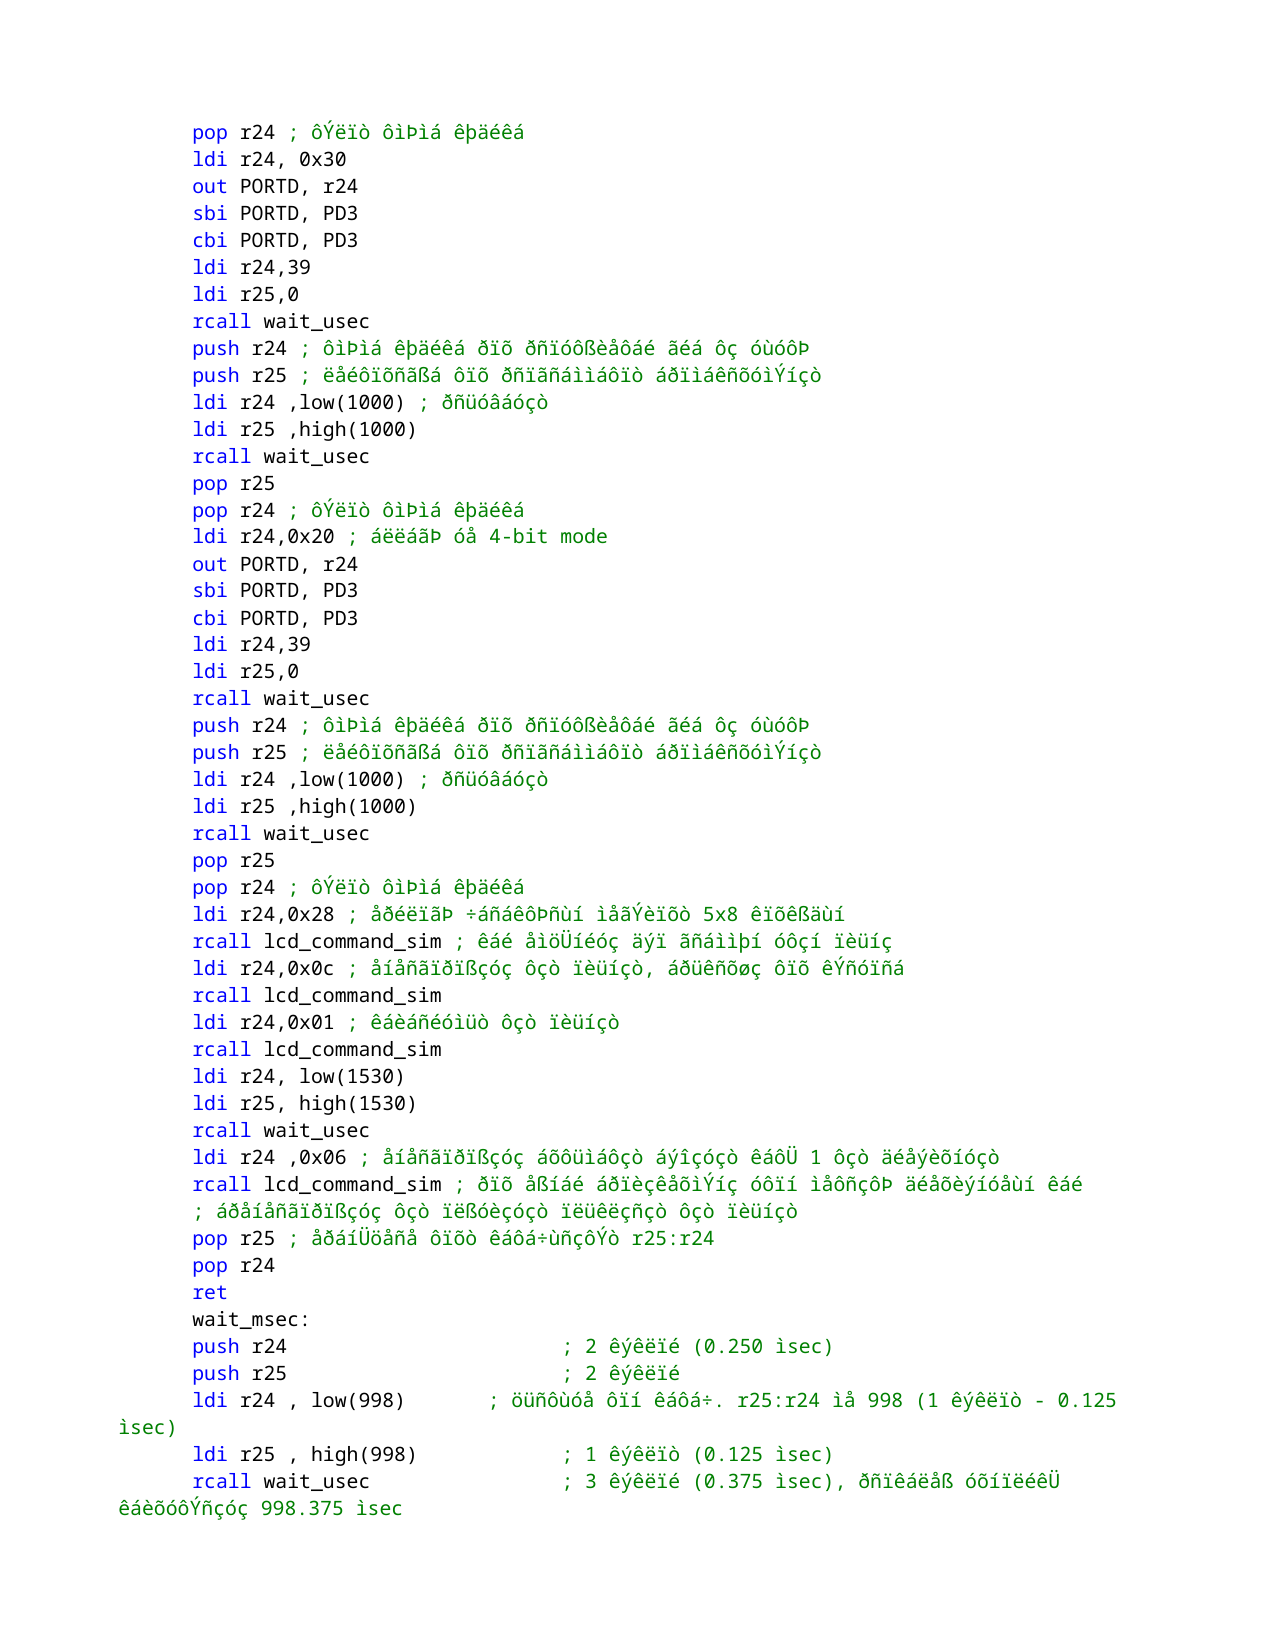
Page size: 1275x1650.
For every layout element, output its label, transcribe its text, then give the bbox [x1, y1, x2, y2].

text push r24 ; ôìÞìá êþäéêá ðïõ ðñïóôßèåôáé ãéá ôç óùóôÞ [118, 334, 1157, 361]
text ldi r24,0x28 ; åðéëïãÞ ÷áñáêôÞñùí ìåãÝèïõò 5x8 êïõêßäùí [118, 901, 1157, 927]
text push r24 ; 2 êýêëïé (0.250 ìsec) [118, 1332, 1157, 1359]
text rcall wait_usec [118, 307, 1157, 334]
text rcall wait_usec [118, 685, 1157, 712]
text ldi r24, low(1530) [118, 1062, 1157, 1089]
text out PORTD, r24 [118, 172, 1157, 199]
text cbi PORTD, PD3 [118, 226, 1157, 253]
text rcall lcd_command_sim [118, 1035, 1157, 1062]
text rcall lcd_command_sim ; êáé åìöÜíéóç äýï ãñáììþí óôçí ïèüíç [118, 927, 1157, 954]
text ldi r24,39 [118, 631, 1157, 658]
text pop r24 ; ôÝëïò ôìÞìá êþäéêá [118, 496, 1157, 523]
text ldi r24 ,low(1000) ; ðñüóâáóçò [118, 766, 1157, 793]
text ldi r24,0x0c ; åíåñãïðïßçóç ôçò ïèüíçò, áðüêñõøç ôïõ êÝñóïñá [118, 954, 1157, 981]
text rcall lcd_command_sim [118, 981, 1157, 1008]
text pop r24 ; ôÝëïò ôìÞìá êþäéêá [118, 873, 1157, 901]
text ldi r24, 0x30 [118, 145, 1157, 172]
text rcall lcd_command_sim ; ðïõ åßíáé áðïèçêåõìÝíç óôïí ìåôñçôÞ äéåõèýíóåùí êáé [118, 1170, 1157, 1197]
text ldi r24,0x01 ; êáèáñéóìüò ôçò ïèüíçò [118, 1008, 1157, 1035]
text sbi PORTD, PD3 [118, 199, 1157, 226]
text ; áðåíåñãïðïßçóç ôçò ïëßóèçóçò ïëüêëçñçò ôçò ïèüíçò [118, 1197, 1157, 1224]
text wait_msec: [118, 1305, 1157, 1332]
text ldi r24 ,0x06 ; åíåñãïðïßçóç áõôüìáôçò áýîçóçò êáôÜ 1 ôçò äéåýèõíóçò [118, 1143, 1157, 1170]
text rcall wait_usec [118, 1116, 1157, 1143]
text ldi r25,0 [118, 658, 1157, 685]
text pop r25 [118, 469, 1157, 496]
text ldi r24,0x20 ; áëëáãÞ óå 4-bit mode [118, 523, 1157, 550]
text ret [118, 1278, 1157, 1305]
text pop r24 [118, 1251, 1157, 1278]
text pop r24 ; ôÝëïò ôìÞìá êþäéêá [118, 118, 1157, 145]
text ldi r25,0 [118, 280, 1157, 307]
text ldi r25, high(1530) [118, 1089, 1157, 1116]
text ldi r24,39 [118, 253, 1157, 280]
text pop r25 [118, 847, 1157, 873]
text out PORTD, r24 [118, 550, 1157, 577]
text rcall wait_usec [118, 819, 1157, 847]
text push r25 ; ëåéôïõñãßá ôïõ ðñïãñáììáôïò áðïìáêñõóìÝíçò [118, 361, 1157, 388]
text ldi r25 , high(998) ; 1 êýêëïò (0.125 ìsec) [118, 1440, 1157, 1467]
text ldi r24 ,low(1000) ; ðñüóâáóçò [118, 388, 1157, 415]
text pop r25 ; åðáíÜöåñå ôïõò êáôá÷ùñçôÝò r25:r24 [118, 1224, 1157, 1251]
text rcall wait_usec ; 3 êýêëïé (0.375 ìsec), ðñïêáëåß óõíïëéêÜ êáèõóôÝñçóç 998.375 ìsec [118, 1467, 1157, 1521]
text push r24 ; ôìÞìá êþäéêá ðïõ ðñïóôßèåôáé ãéá ôç óùóôÞ [118, 712, 1157, 739]
text ldi r25 ,high(1000) [118, 793, 1157, 819]
text sbi PORTD, PD3 [118, 577, 1157, 604]
text rcall wait_usec [118, 442, 1157, 469]
text cbi PORTD, PD3 [118, 604, 1157, 631]
text ldi r24 , low(998) ; öüñôùóå ôïí êáôá÷. r25:r24 ìå 998 (1 êýêëïò - 0.125 ìsec) [118, 1386, 1157, 1440]
text push r25 ; 2 êýêëïé [118, 1359, 1157, 1386]
text push r25 ; ëåéôïõñãßá ôïõ ðñïãñáììáôïò áðïìáêñõóìÝíçò [118, 739, 1157, 766]
text ldi r25 ,high(1000) [118, 415, 1157, 442]
